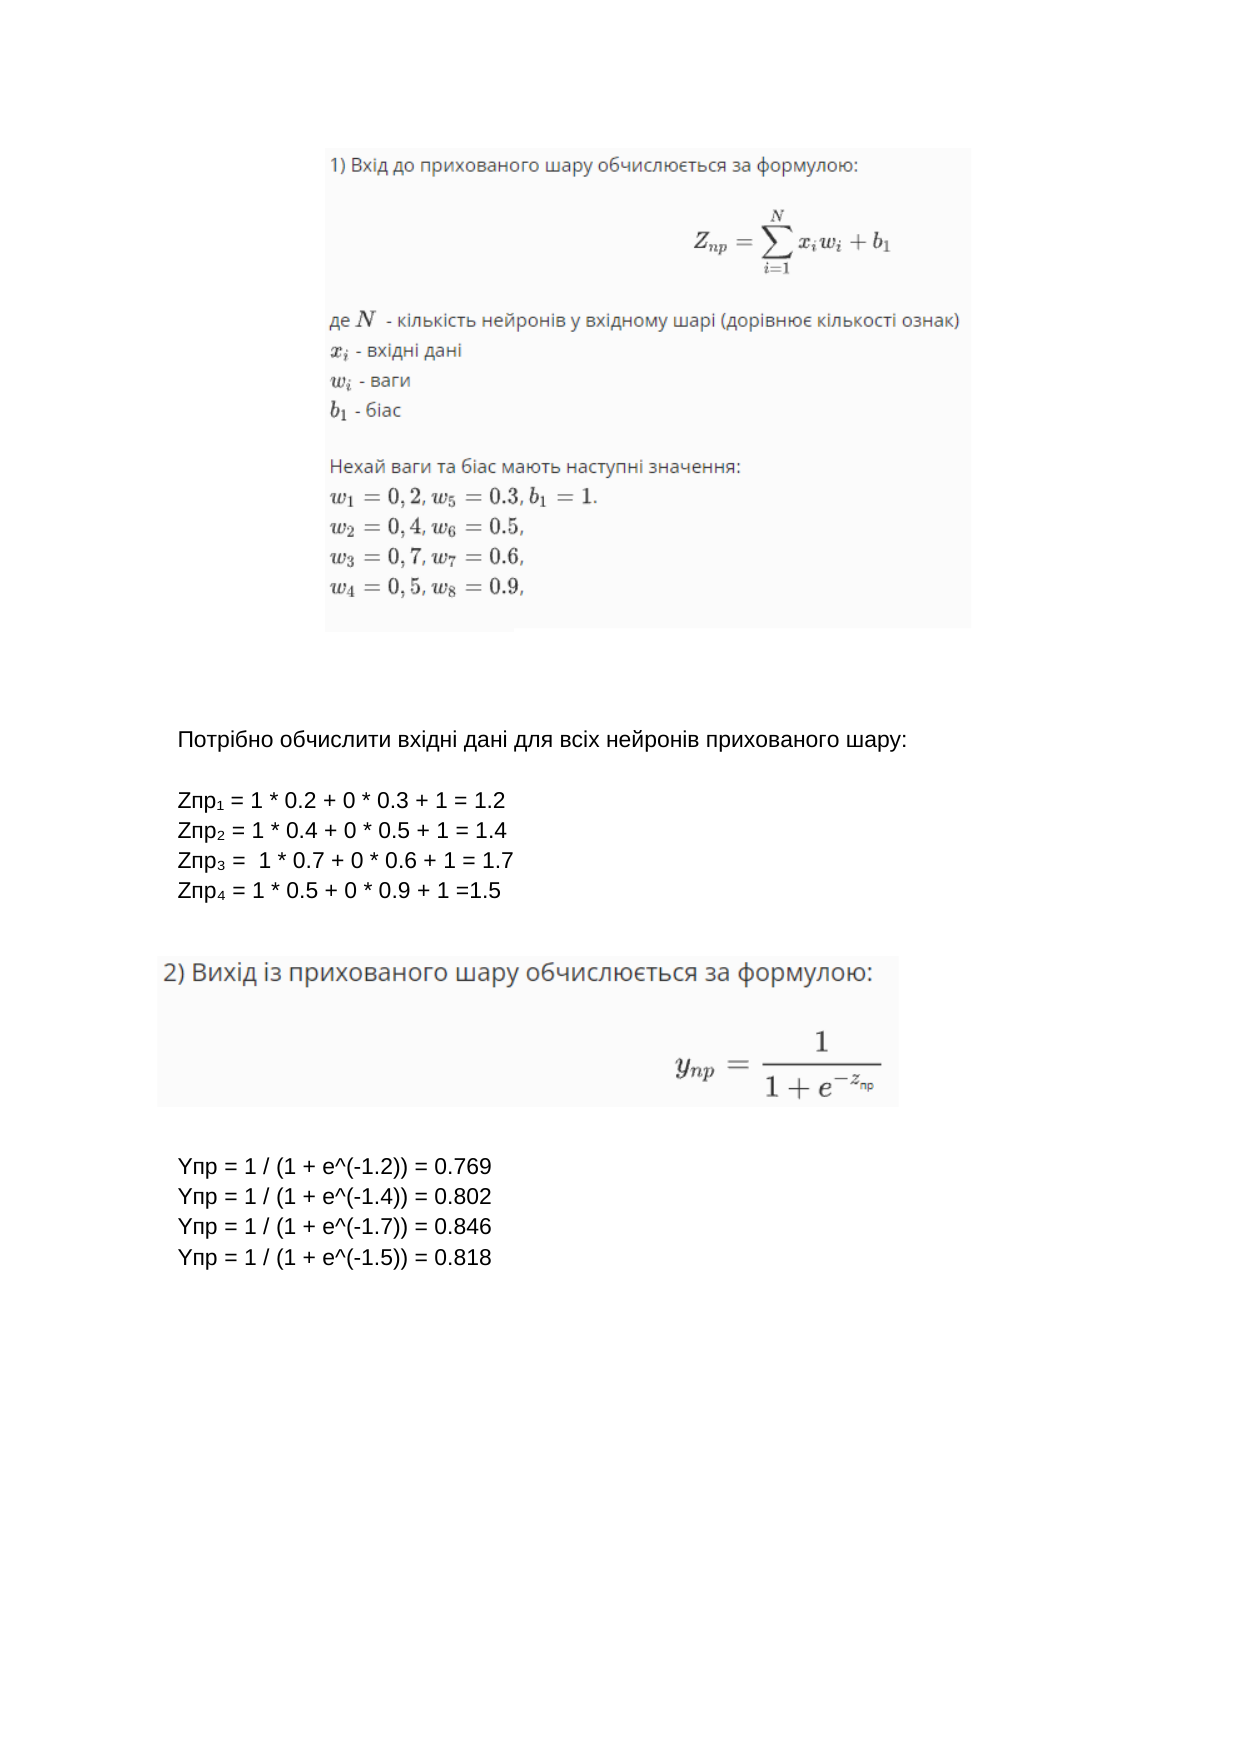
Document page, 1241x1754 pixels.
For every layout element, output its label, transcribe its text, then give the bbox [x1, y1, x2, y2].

picture [325, 148, 972, 632]
text Zпр₂ = 1 * 0.4 + 0 * 0.5 + 1 = 1.4 [177, 817, 1152, 843]
text Yпр = 1 / (1 + e^(-1.2)) = 0.769 [177, 1153, 1152, 1179]
picture [157, 956, 899, 1107]
text Yпр = 1 / (1 + e^(-1.4)) = 0.802 [177, 1183, 1152, 1209]
text Потрібно обчислити вхідні дані для всіх нейронів прихованого шару: [177, 726, 1152, 752]
text Zпр₃ = 1 * 0.7 + 0 * 0.6 + 1 = 1.7 [177, 847, 1152, 873]
text Yпр = 1 / (1 + e^(-1.5)) = 0.818 [177, 1243, 1152, 1270]
text Yпр = 1 / (1 + e^(-1.7)) = 0.846 [177, 1213, 1152, 1240]
text Zпр₄ = 1 * 0.5 + 0 * 0.9 + 1 =1.5 [177, 877, 1152, 903]
text Zпр₁ = 1 * 0.2 + 0 * 0.3 + 1 = 1.2 [177, 787, 1152, 813]
